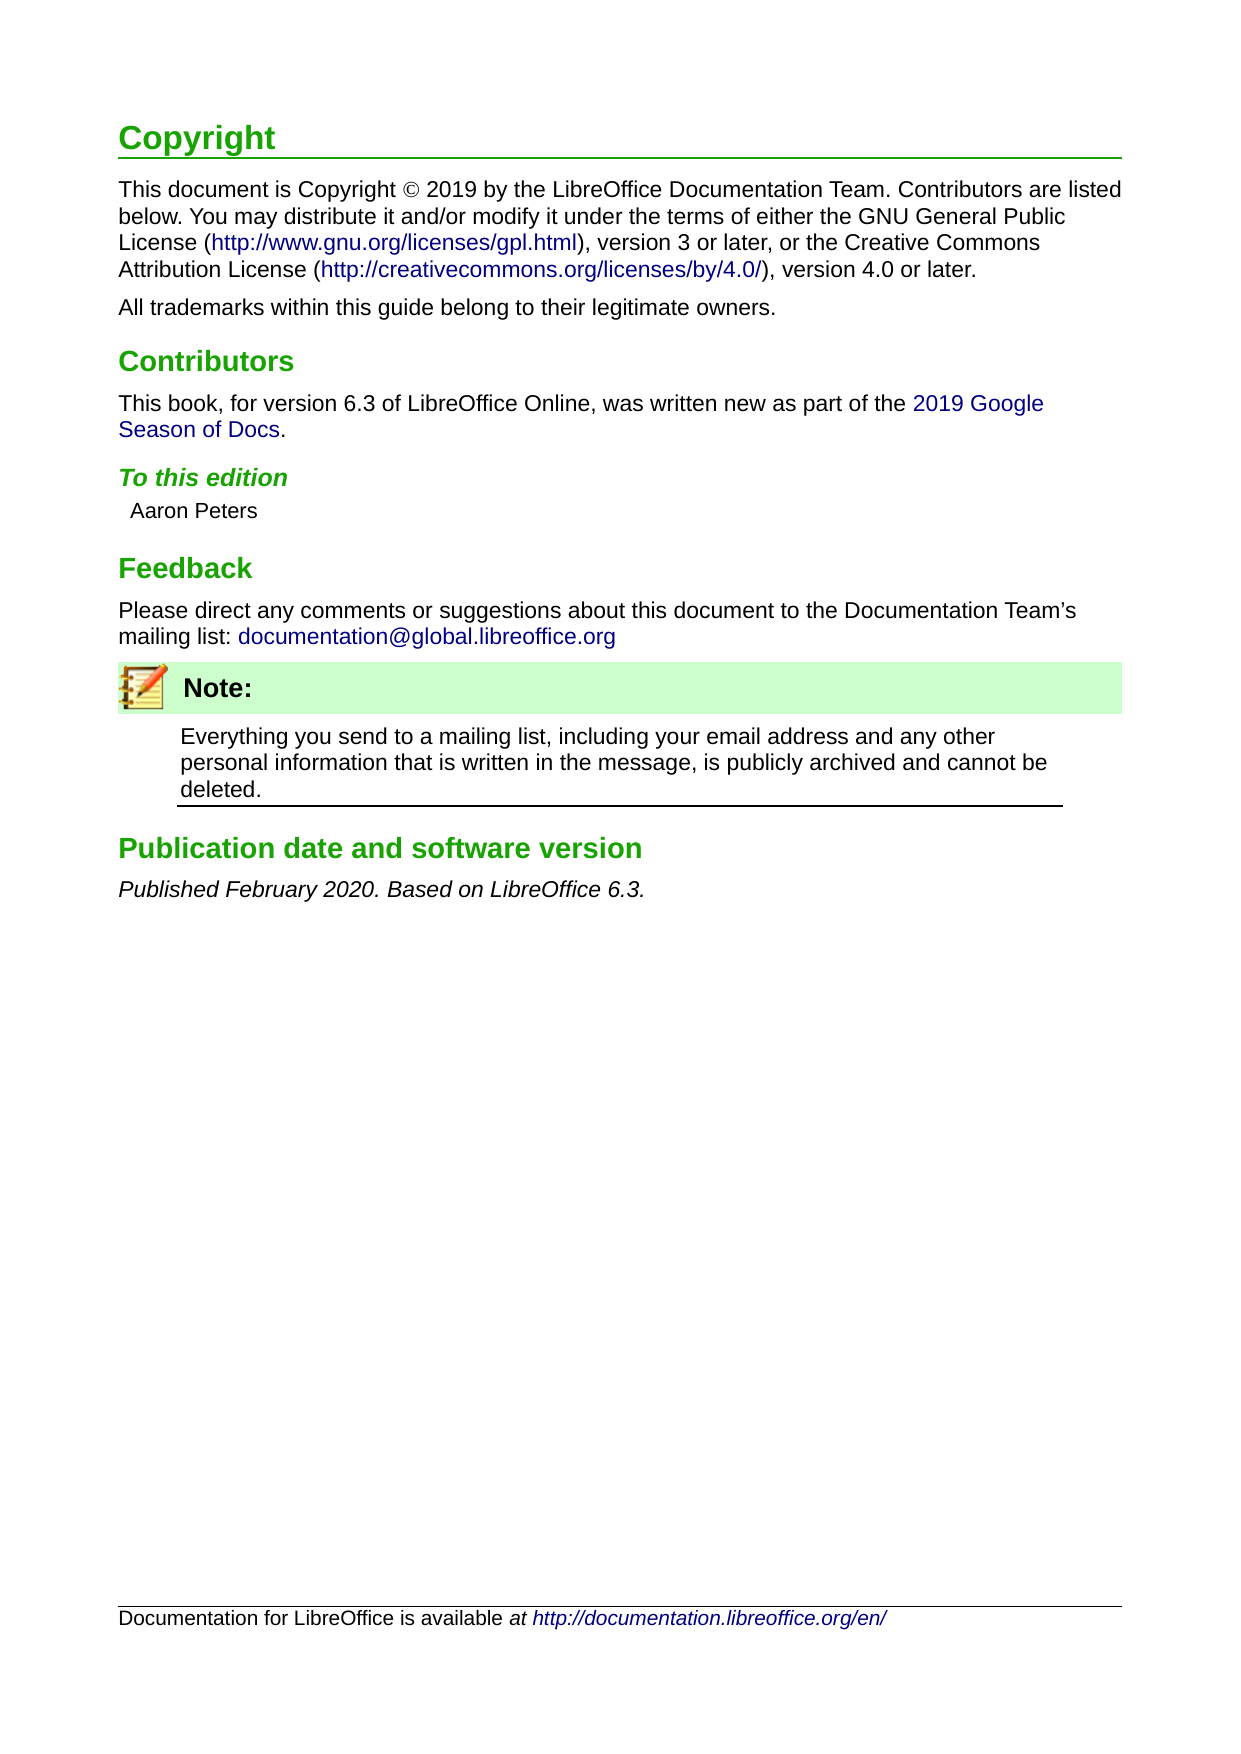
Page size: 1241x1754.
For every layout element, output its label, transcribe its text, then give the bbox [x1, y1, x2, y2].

subtitle Copyright [118, 118, 1122, 157]
text Please direct any comments or suggestions about this document to the Documentation Team’s mailing list: documentation@global.libreoffice.org [118, 597, 1122, 649]
table_header [789, 498, 1122, 528]
table_header [458, 498, 789, 528]
subtitle Note: [118, 662, 1122, 714]
text This document is Copyright © 2019 by the LibreOffice Documentation Team. Contributors are listed below. You may distribute it and/or modify it under the terms of either the GNU General Public License (http://www.gnu.org/licenses/gpl.html), version 3 or later, or the Creative Commons Attribution License (http://creativecommons.org/licenses/by/4.0/), version 4.0 or later. [118, 176, 1122, 282]
text Everything you send to a mailing list, including your email address and any other personal information that is written in the message, is publicly archived and cannot be deleted. [177, 720, 1063, 805]
text All trademarks within this guide belong to their legitimate owners. [118, 294, 1122, 321]
table_header Aaron Peters [118, 498, 458, 528]
subtitle Publication date and software version [118, 831, 1122, 864]
text Published February 2020. Based on LibreOffice 6.3. [118, 876, 1122, 902]
picture [119, 662, 170, 713]
subtitle To this edition [118, 463, 1122, 492]
subtitle Contributors [118, 344, 1122, 378]
subtitle Feedback [118, 551, 1122, 585]
text This book, for version 6.3 of LibreOffice Online, was written new as part of the 2019 Google Season of Docs. [118, 390, 1122, 442]
